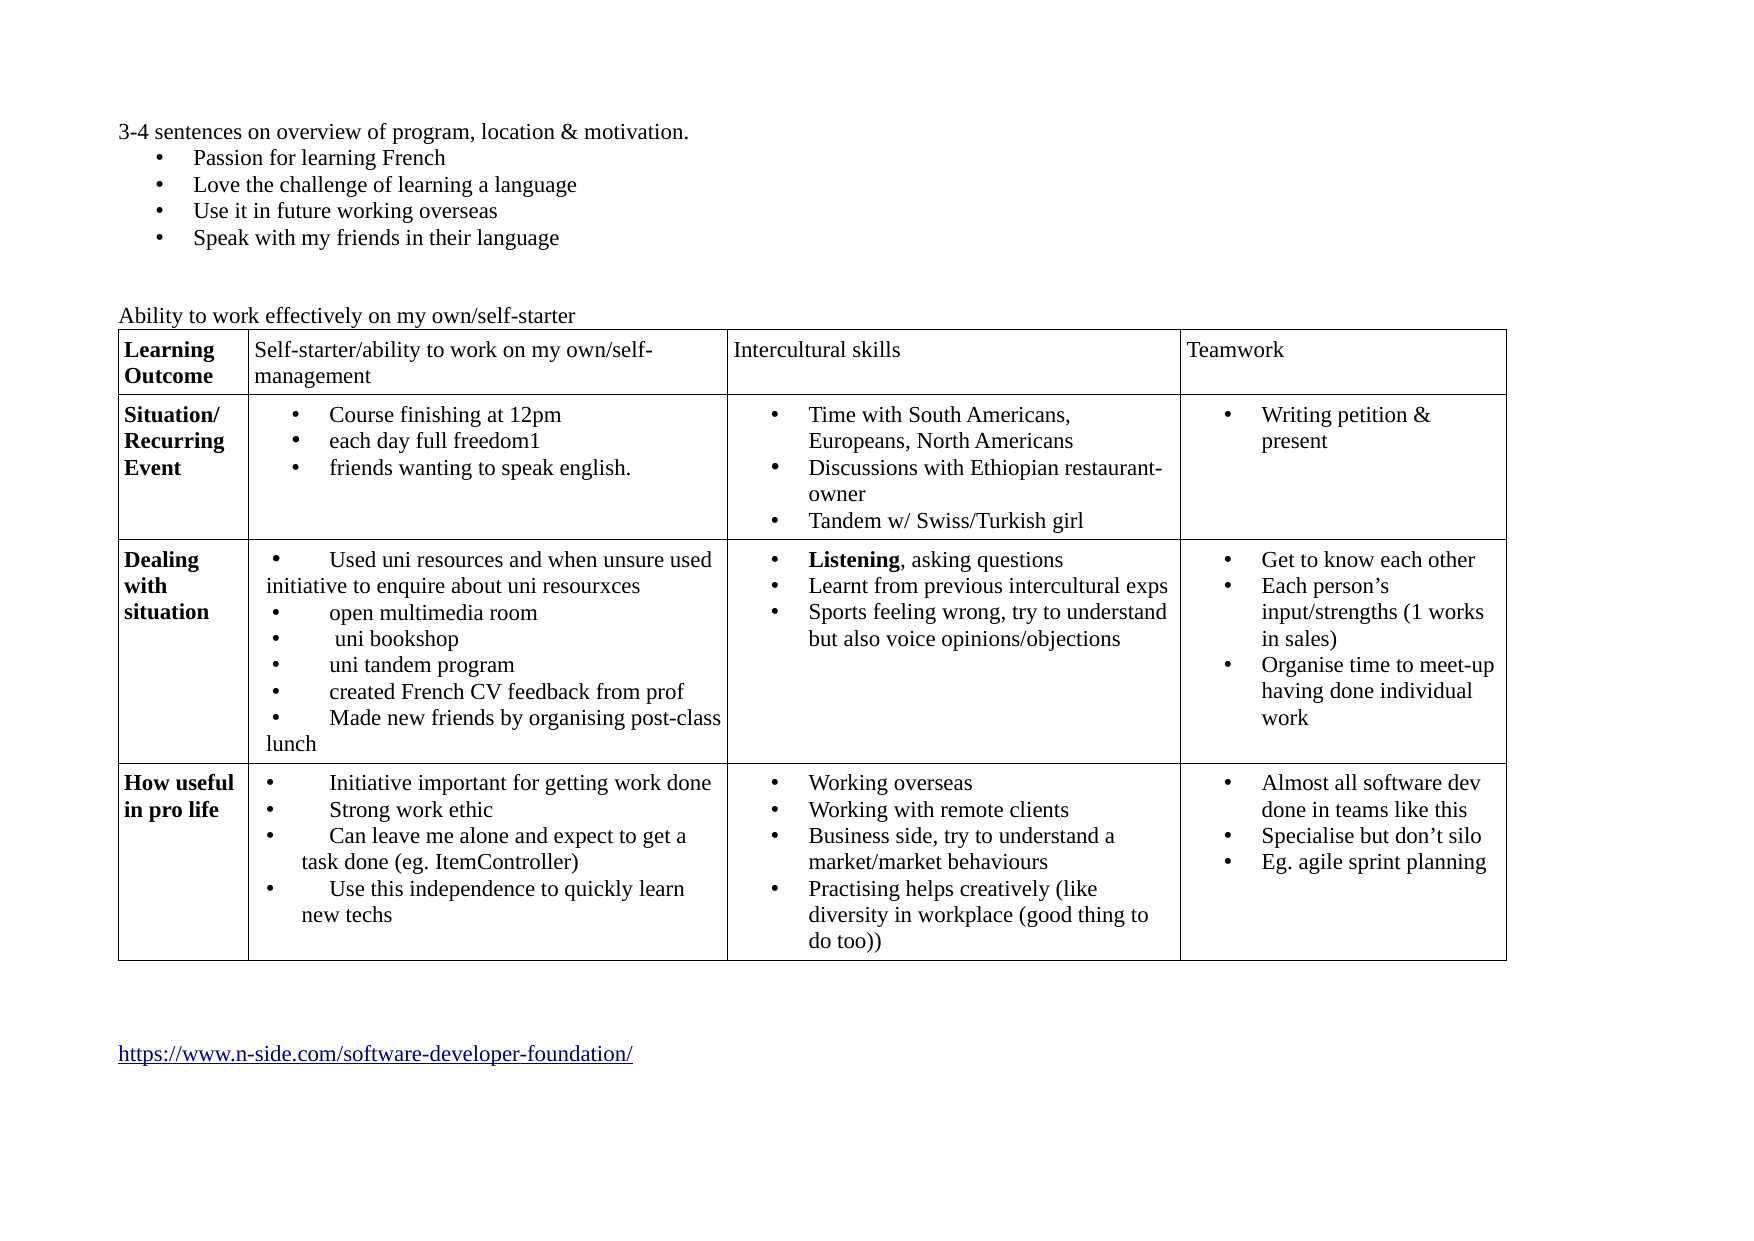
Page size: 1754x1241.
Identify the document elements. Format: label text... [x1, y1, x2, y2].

text 3-4 sentences on overview of program, location & motivation. [118, 118, 1636, 144]
list Speak with my friends in their language [156, 223, 1636, 250]
table_cell Writing petition & present [1181, 395, 1506, 539]
table_cell Used uni resources and when unsure used initiative to enquire about uni resourxces open multimedia room uni bookshop uni tandem program created French CV feedback from prof Made new friends by organising post-class lunch [249, 540, 727, 763]
list Love the challenge of learning a language [156, 171, 1636, 197]
text Ability to work effectively on my own/self-starter [118, 303, 1636, 329]
table_cell Get to know each other Each person’s input/strengths (1 works in sales) Organise time to meet-up having done individual work [1181, 540, 1506, 763]
text https://www.n-side.com/software-developer-foundation/ [118, 1040, 1636, 1066]
table_cell Initiative important for getting work done Strong work ethic Can leave me alone and expect to get a task done (eg. ItemController) Use this independence to quickly learn new techs [249, 764, 727, 959]
table_cell Listening, asking questions Learnt from previous intercultural exps Sports feeling wrong, try to understand but also voice opinions/objections [728, 540, 1180, 763]
list Use it in future working overseas [156, 197, 1636, 223]
table_cell How useful in pro life [119, 764, 248, 959]
list Passion for learning French [156, 144, 1636, 171]
table_header Self-starter/ability to work on my own/self-management [249, 330, 727, 394]
table_cell Time with South Americans, Europeans, North Americans Discussions with Ethiopian restaurant-owner Tandem w/ Swiss/Turkish girl [728, 395, 1180, 539]
table_cell Working overseas Working with remote clients Business side, try to understand a market/market behaviours Practising helps creatively (like diversity in workplace (good thing to do too)) [728, 764, 1180, 959]
table_header Teamwork [1181, 330, 1506, 394]
table_cell Almost all software dev done in teams like this Specialise but don’t silo Eg. agile sprint planning [1181, 764, 1506, 959]
table_header Intercultural skills [728, 330, 1180, 394]
table_header Learning Outcome [119, 330, 248, 394]
table_cell Situation/Recurring Event [119, 395, 248, 539]
table_cell Course finishing at 12pm each day full freedom1 friends wanting to speak english. [249, 395, 727, 539]
table_cell Dealing with situation [119, 540, 248, 763]
